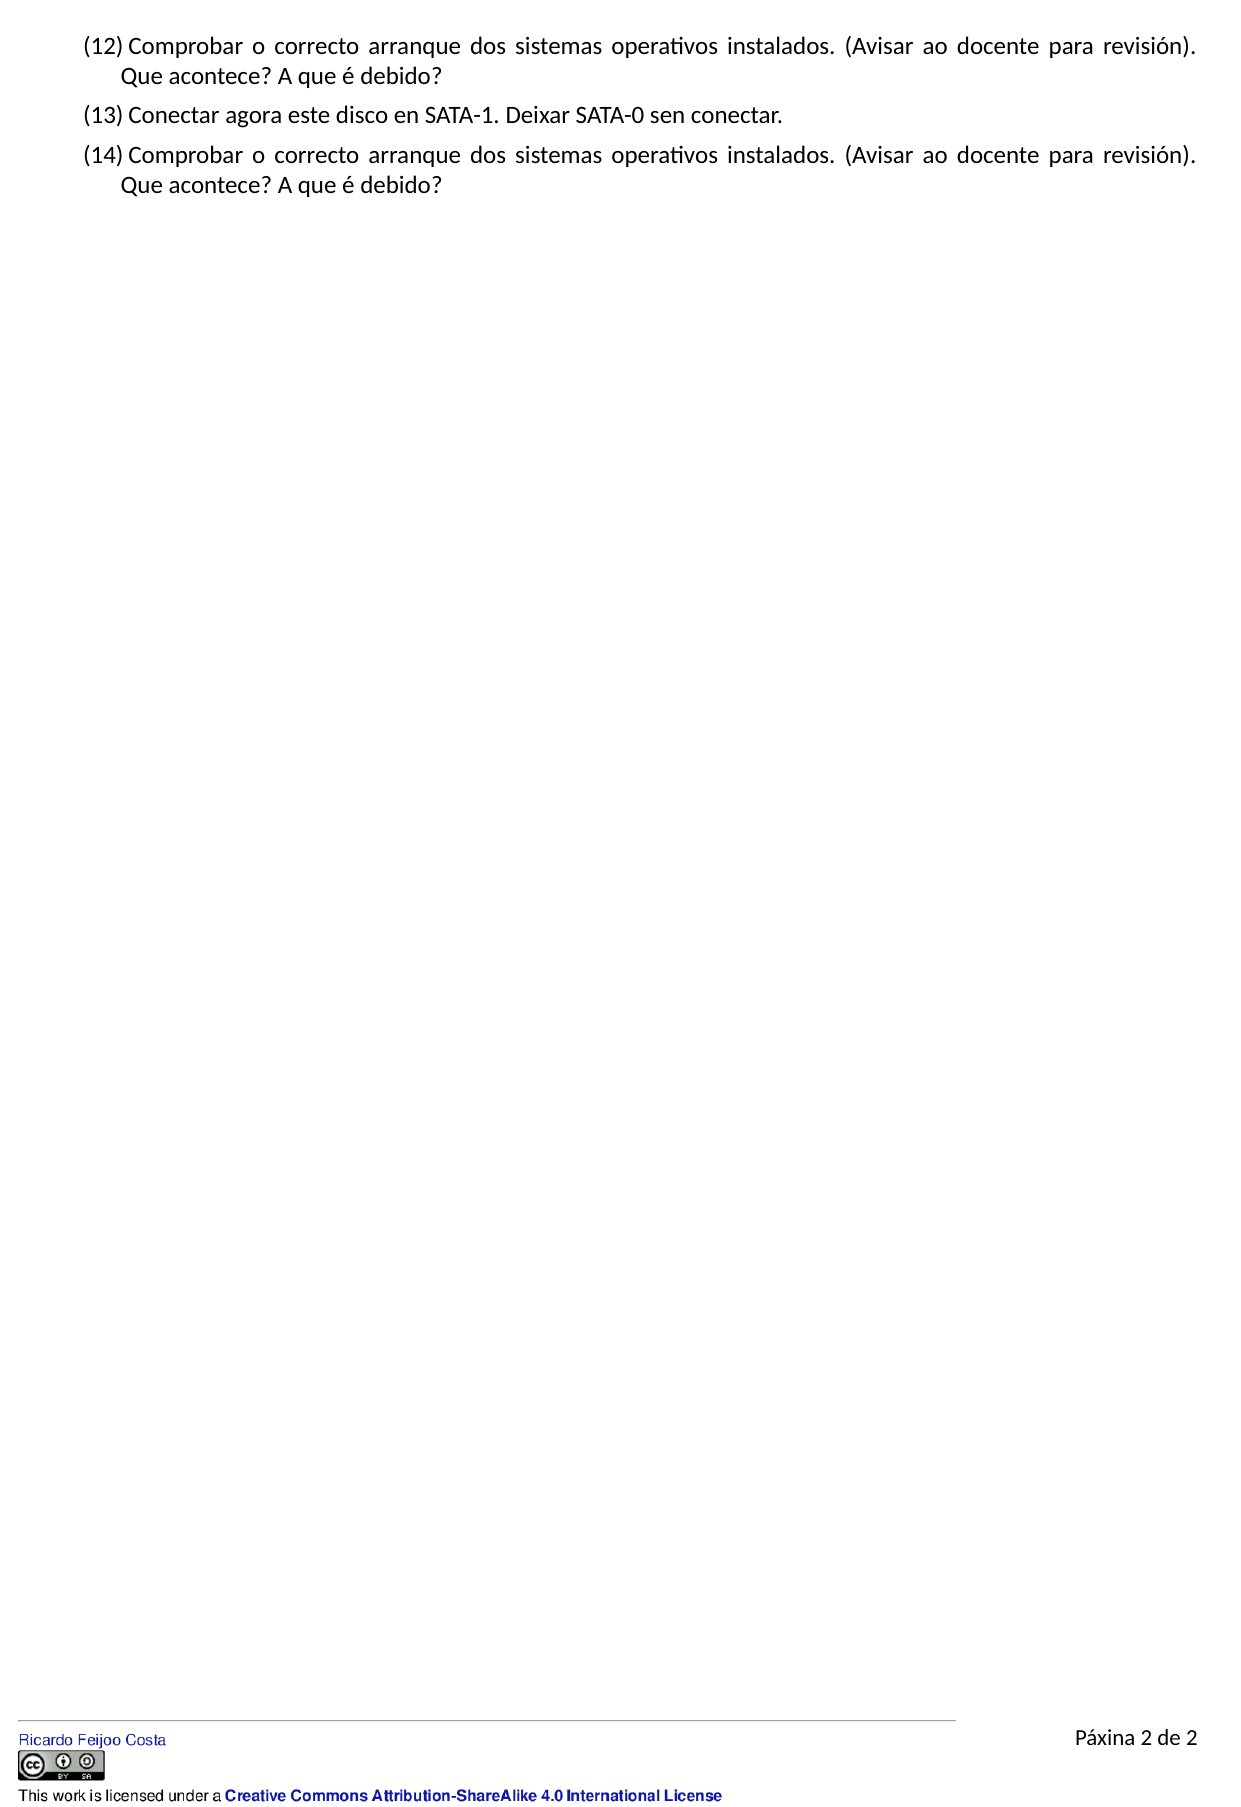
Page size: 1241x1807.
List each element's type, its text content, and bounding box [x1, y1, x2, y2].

list Conectar agora este disco en SATA-1. Deixar SATA-0 sen conectar. [83, 100, 1197, 130]
list Comprobar o correcto arranque dos sistemas operativos instalados. (Avisar ao docente para revisión). Que acontece? A que é debido? [83, 139, 1197, 200]
list Comprobar o correcto arranque dos sistemas operativos instalados. (Avisar ao docente para revisión). Que acontece? A que é debido? [83, 30, 1197, 91]
picture [8, 1715, 957, 1806]
